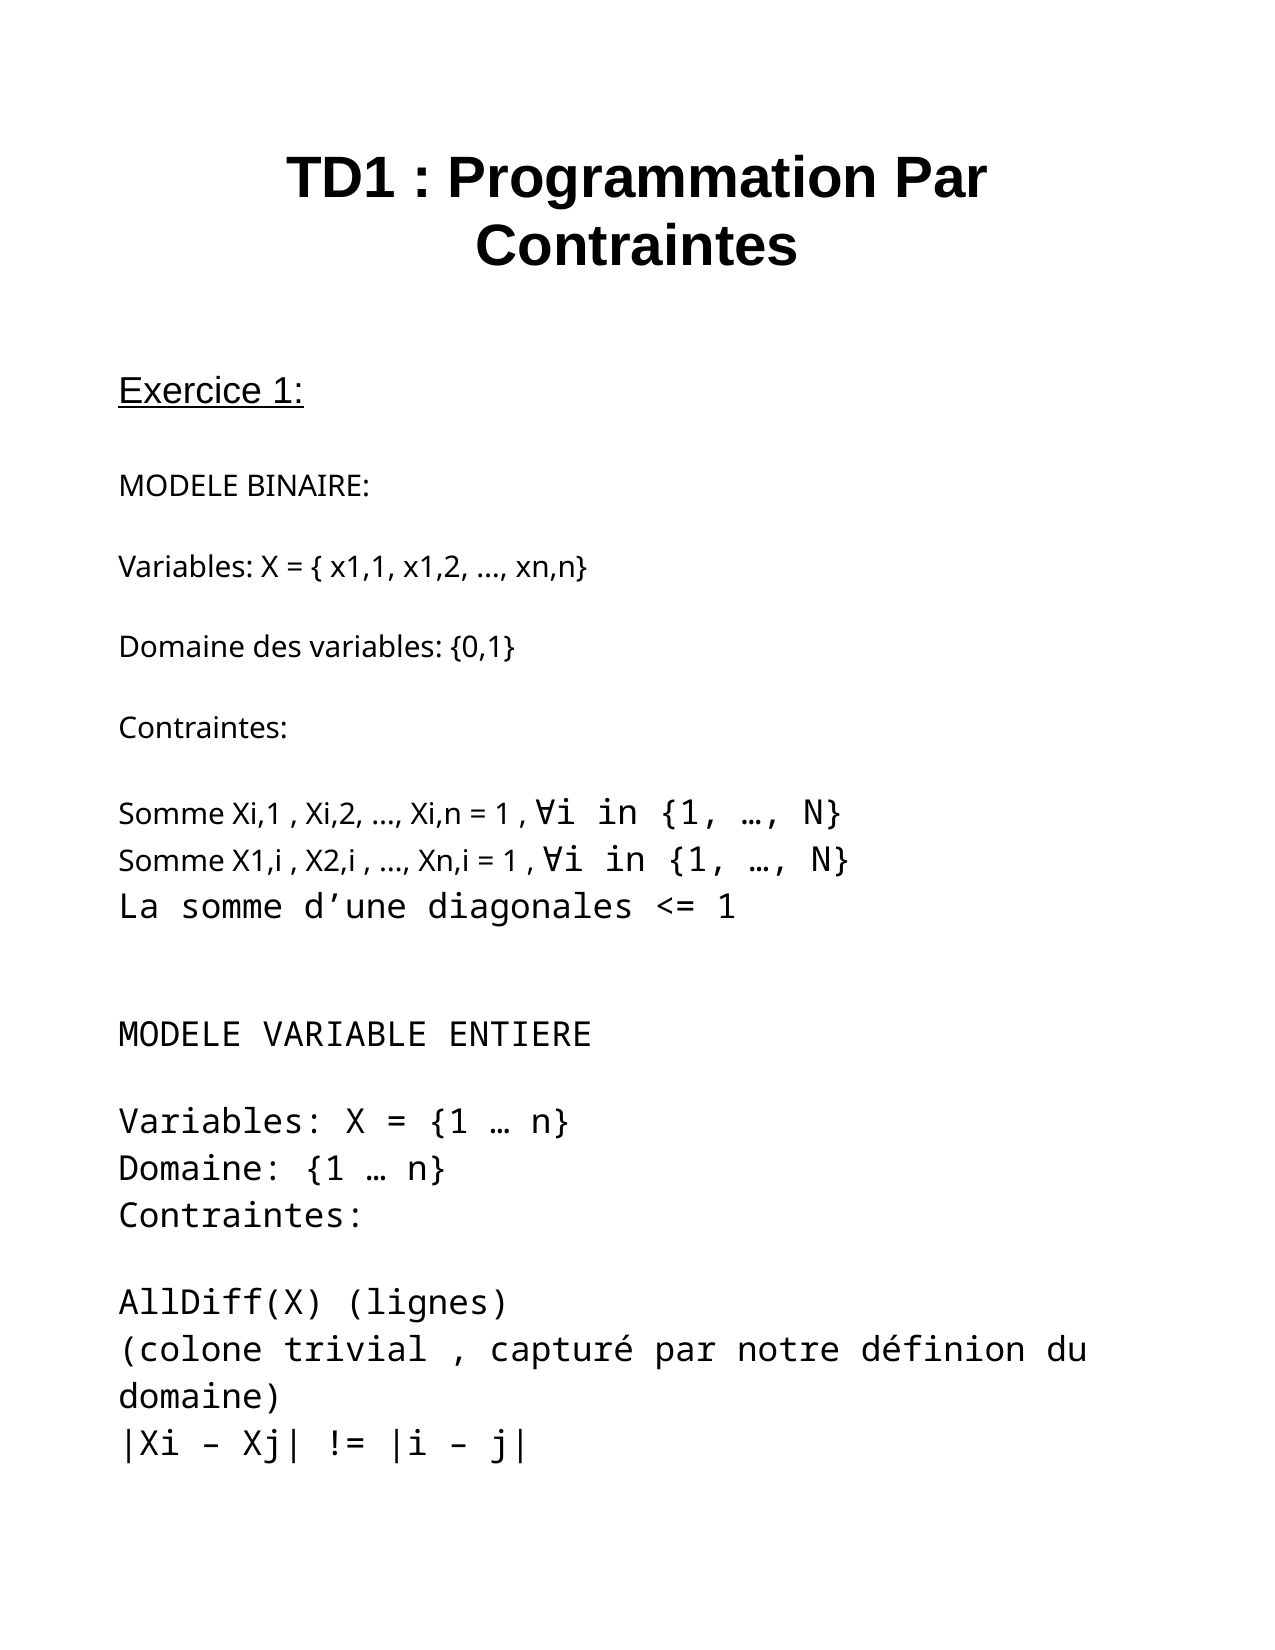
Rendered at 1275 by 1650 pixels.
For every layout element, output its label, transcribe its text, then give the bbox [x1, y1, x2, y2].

text AllDiff(X) (lignes) [118, 1278, 1157, 1324]
text Variables: X = { x1,1, x1,2, …, xn,n} [118, 545, 1157, 586]
text MODELE VARIABLE ENTIERE [118, 1009, 1157, 1056]
title TD1 : Programmation Par Contraintes [118, 143, 1157, 277]
text Contraintes: [118, 1190, 1157, 1237]
subtitle Exercice 1: [118, 368, 1157, 412]
text Somme X1,i , X2,i , …, Xn,i = 1 , ∀i in {1, …, N} [118, 835, 1157, 882]
text (colone trivial , capturé par notre définion du domaine) [118, 1324, 1157, 1418]
text Domaine: {1 … n} [118, 1143, 1157, 1190]
text Variables: X = {1 … n} [118, 1097, 1157, 1143]
text Somme Xi,1 , Xi,2, …, Xi,n = 1 , ∀i in {1, …, N} [118, 788, 1157, 835]
text Contraintes: [118, 707, 1157, 747]
text La somme d’une diagonales <= 1 [118, 882, 1157, 928]
text MODELE BINAIRE: [118, 464, 1157, 505]
text Domaine des variables: {0,1} [118, 626, 1157, 667]
text |Xi – Xj| != |i – j| [118, 1418, 1157, 1465]
